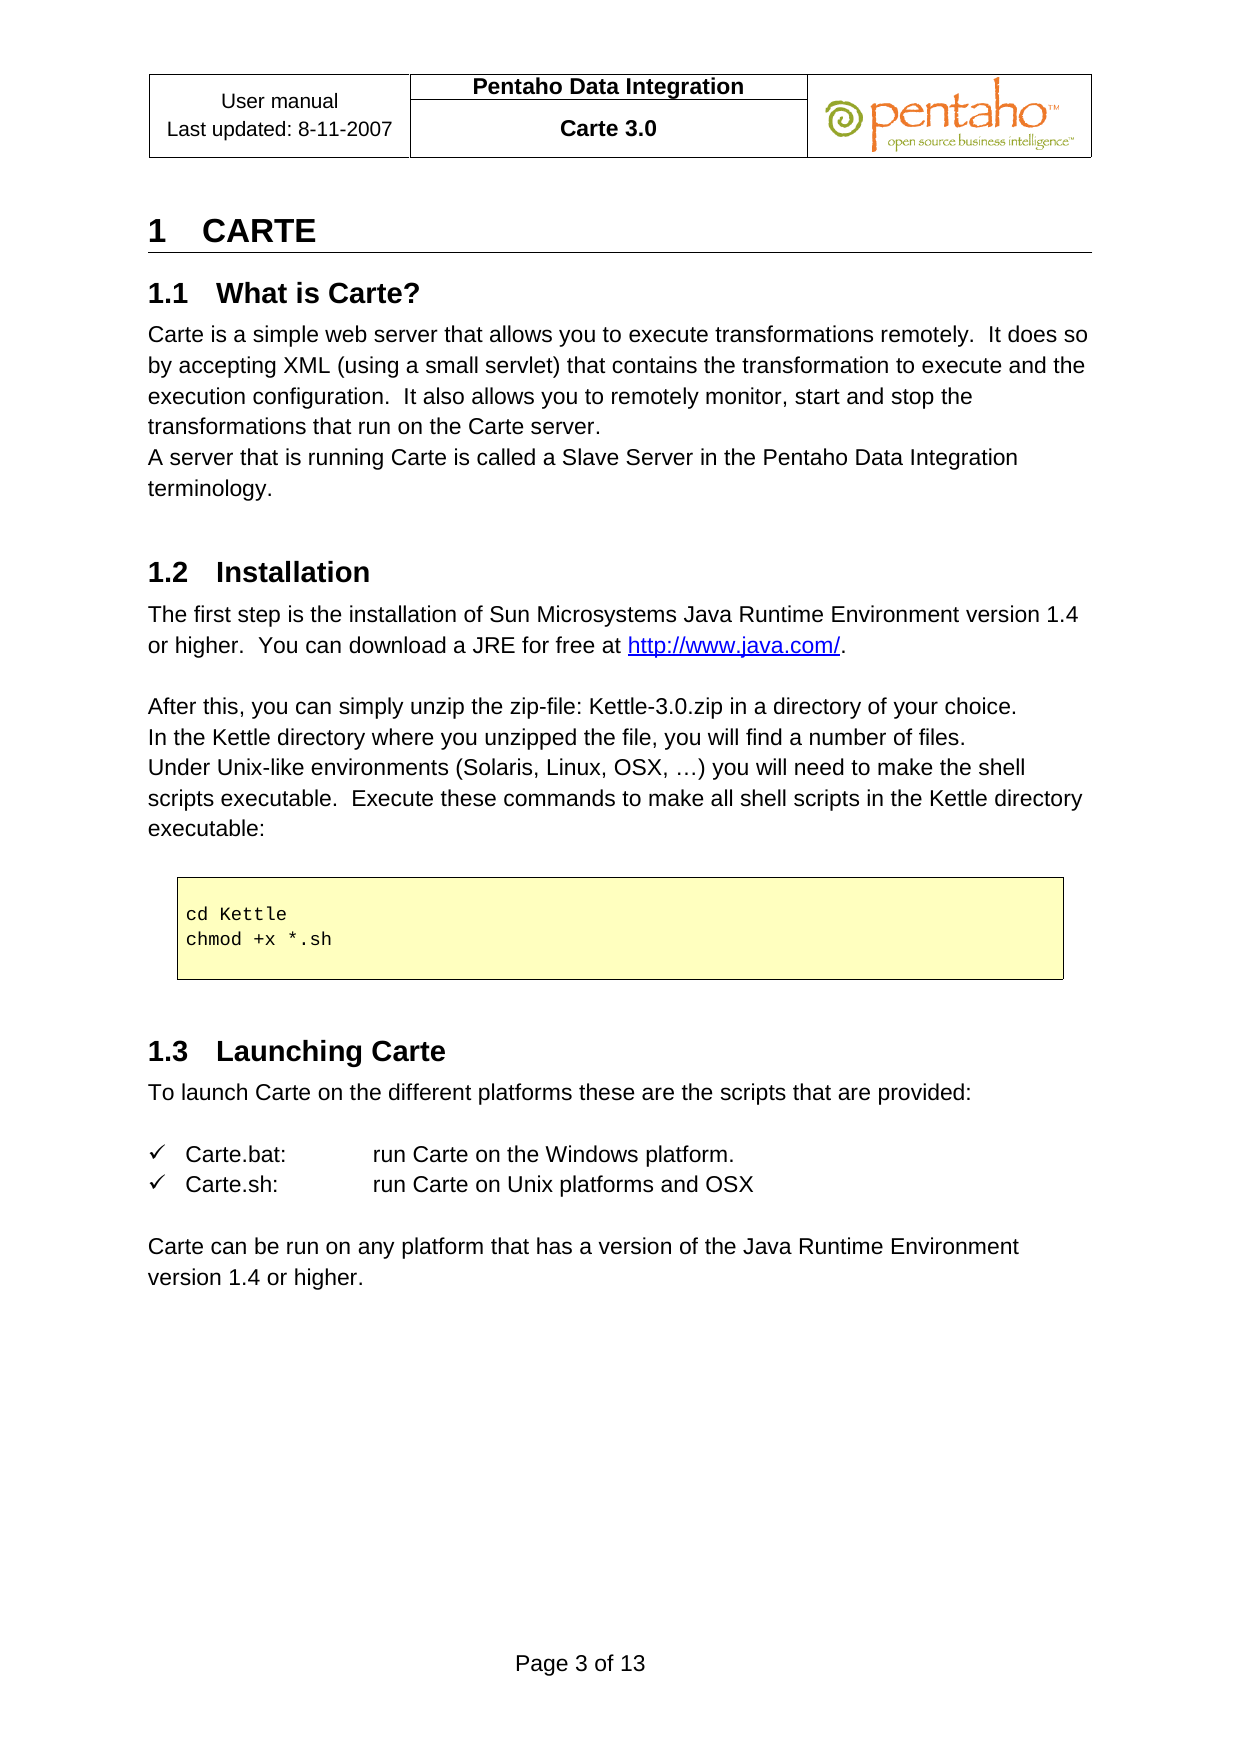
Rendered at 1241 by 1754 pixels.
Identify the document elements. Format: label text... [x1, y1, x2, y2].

text Carte can be run on any platform that has a version of the Java Runtime Environment version 1.4 or higher. [148, 1234, 1092, 1290]
text After this, you can simply unzip the zip-file: Kettle-3.0.zip in a directory of your choice. [148, 693, 1092, 719]
text chmod +x *.sh [178, 928, 1063, 952]
text cd Kettle [178, 903, 1063, 926]
text The first step is the installation of Sun Microsystems Java Runtime Environment version 1.4 or higher. You can download a JRE for free at http://www.java.com/. [148, 602, 1092, 658]
subtitle Launching Carte [148, 1035, 1092, 1068]
text Carte is a simple web server that allows you to execute transformations remotely. It does so by accepting XML (using a small servlet) that contains the transformation to execute and the execution configuration. It also allows you to remotely monitor, start and stop the transformations that run on the Carte server. [148, 322, 1092, 439]
text To launch Carte on the different platforms these are the scripts that are provided: [148, 1080, 1092, 1106]
list Carte.sh: run Carte on Unix platforms and OSX [148, 1172, 1092, 1198]
text In the Kettle directory where you unzipped the file, you will find a number of files. [148, 724, 1092, 750]
list Carte.bat: run Carte on the Windows platform. [148, 1141, 1092, 1167]
subtitle What is Carte? [148, 277, 1092, 310]
subtitle Installation [148, 556, 1092, 589]
text Under Unix-like environments (Solaris, Linux, OSX, …) you will need to make the shell scripts executable. Execute these commands to make all shell scripts in the Kettle directory executable: [148, 755, 1092, 842]
subtitle Carte [148, 213, 1092, 252]
text A server that is running Carte is called a Slave Server in the Pentaho Data Integration terminology. [148, 445, 1092, 501]
